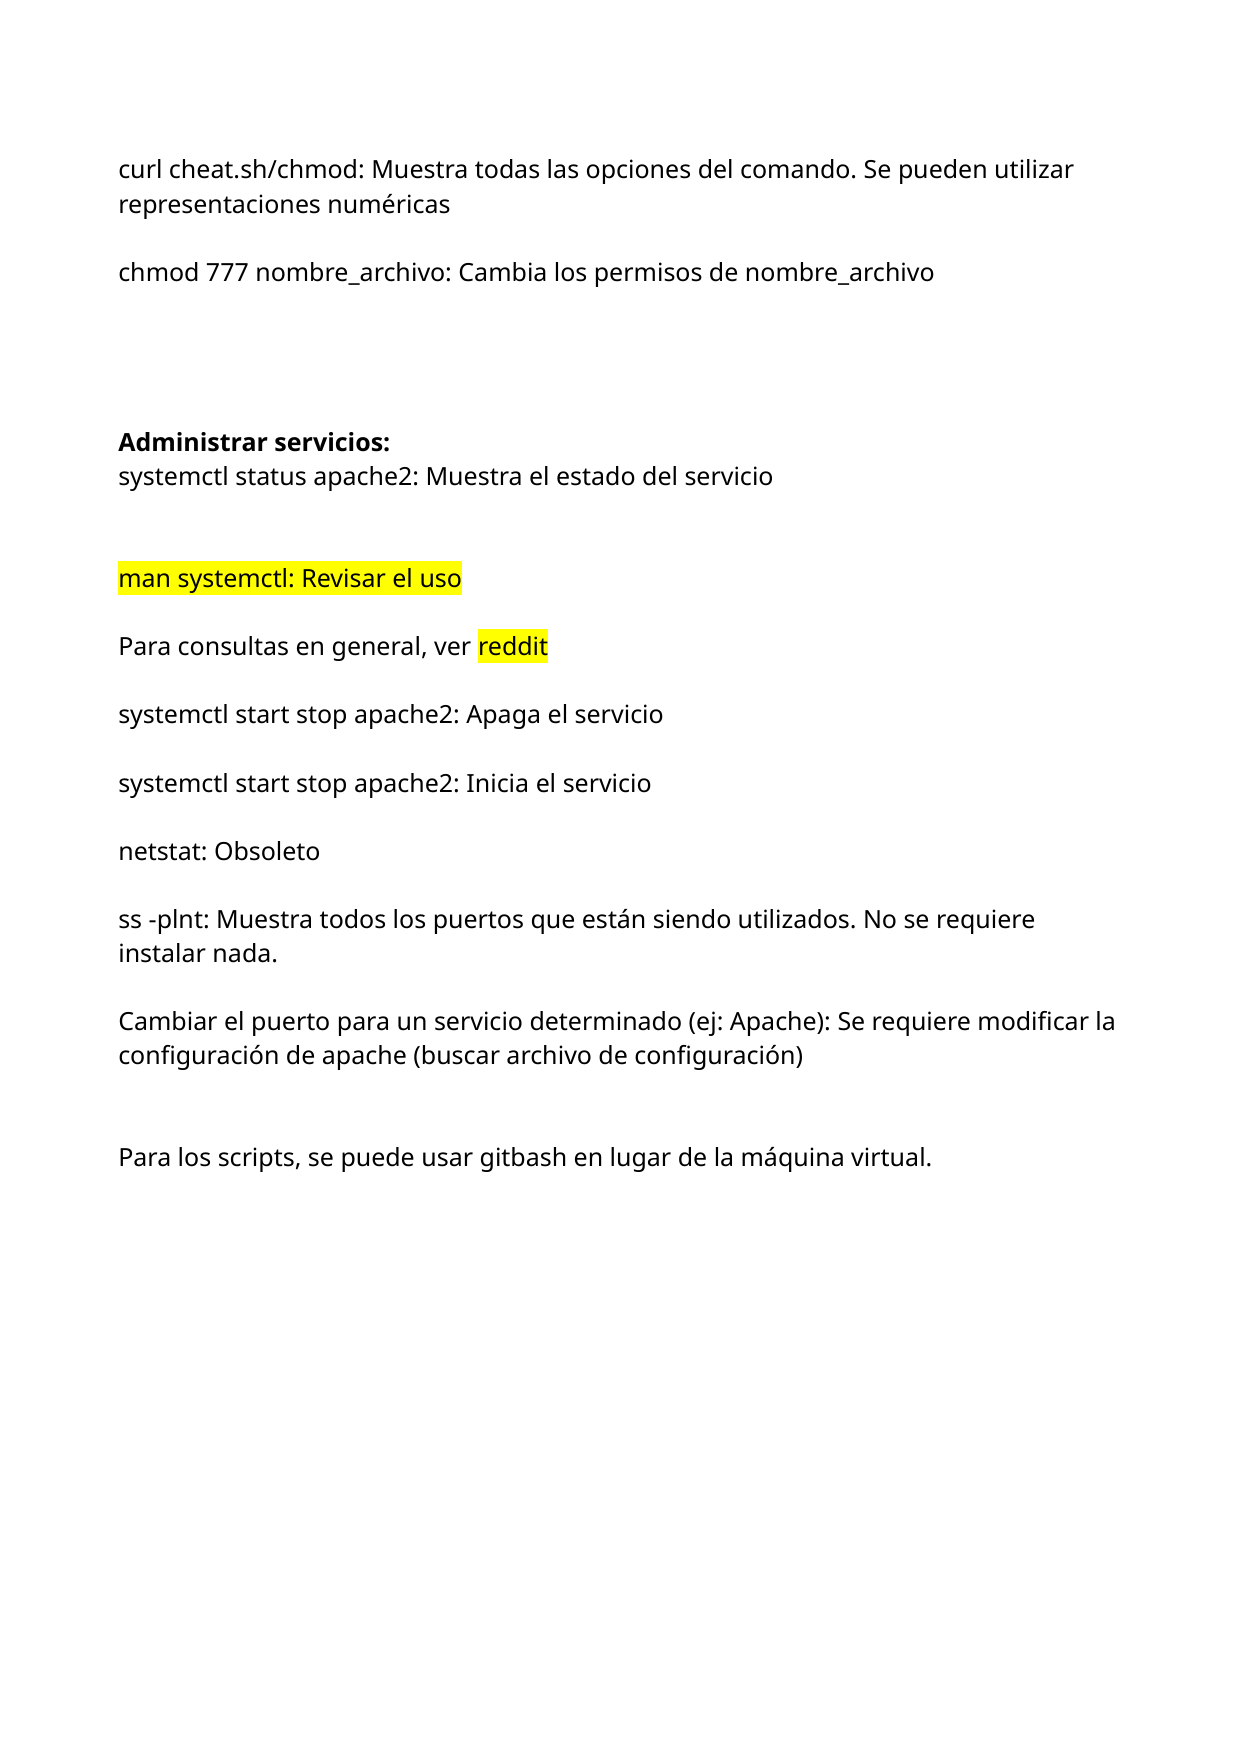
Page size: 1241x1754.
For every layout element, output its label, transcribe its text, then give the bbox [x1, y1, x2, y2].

text man systemctl: Revisar el uso [118, 561, 1122, 595]
text Cambiar el puerto para un servicio determinado (ej: Apache): Se requiere modificar la configuración de apache (buscar archivo de configuración) [118, 1004, 1122, 1072]
text Para consultas en general, ver reddit [118, 629, 1122, 663]
text systemctl status apache2: Muestra el estado del servicio [118, 459, 1122, 493]
text ss -plnt: Muestra todos los puertos que están siendo utilizados. No se requiere instalar nada. [118, 902, 1122, 970]
text systemctl start stop apache2: Inicia el servicio [118, 765, 1122, 799]
text curl cheat.sh/chmod: Muestra todas las opciones del comando. Se pueden utilizar representaciones numéricas [118, 152, 1122, 220]
text netstat: Obsoleto [118, 833, 1122, 867]
text Para los scripts, se puede usar gitbash en lugar de la máquina virtual. [118, 1140, 1122, 1174]
text systemctl start stop apache2: Apaga el servicio [118, 697, 1122, 731]
text chmod 777 nombre_archivo: Cambia los permisos de nombre_archivo [118, 254, 1122, 288]
text Administrar servicios: [118, 425, 1122, 459]
